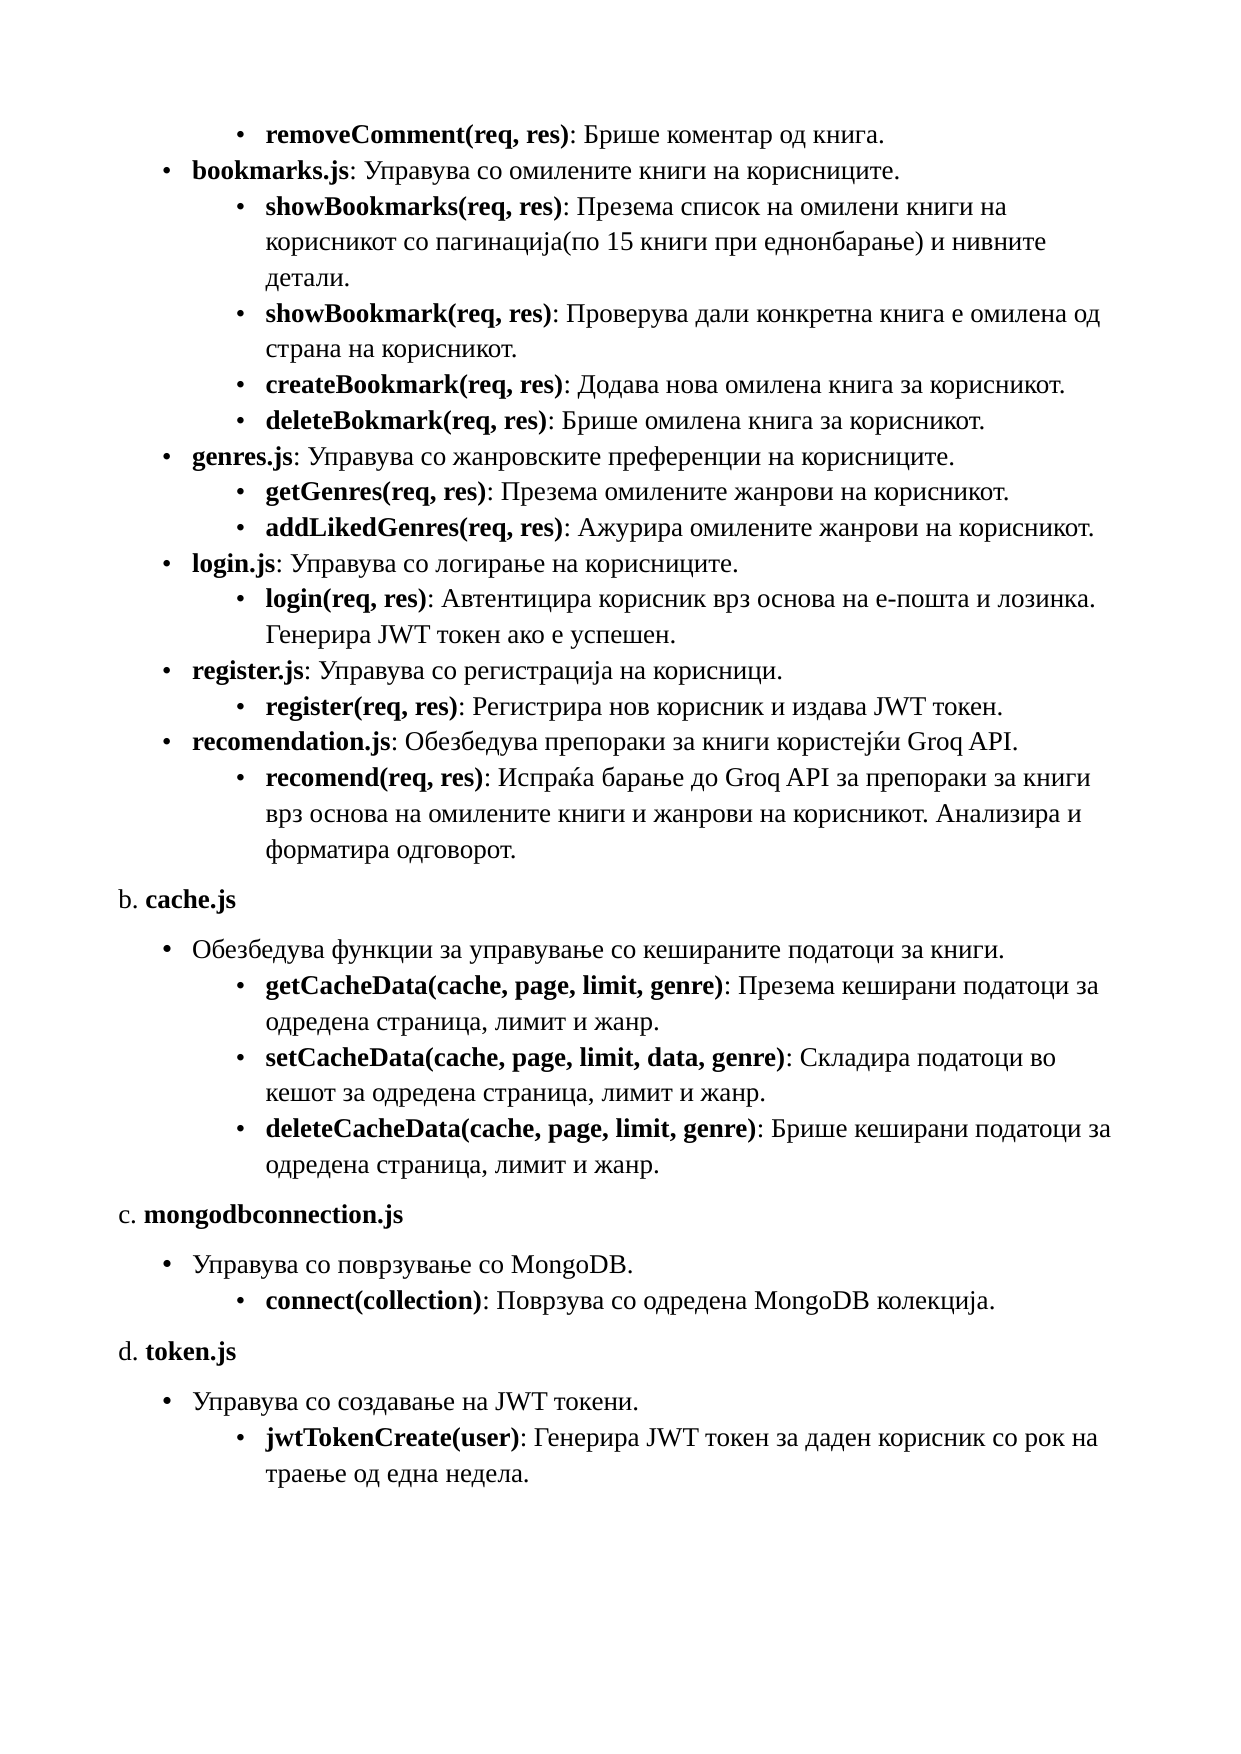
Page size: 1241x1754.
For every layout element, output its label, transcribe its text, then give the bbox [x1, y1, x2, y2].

list register.js: Управува со регистрација на корисници. [162, 654, 1122, 685]
text d. token.js [118, 1335, 1122, 1366]
list deleteCacheData(cache, page, limit, genre): Брише кеширани податоци за одредена страница, лимит и жанр. [236, 1112, 1122, 1179]
list Обезбедува функции за управување со кешираните податоци за книги. [162, 933, 1122, 964]
list recomend(req, res): Испраќа барање до Groq API за препораки за книги врз основа на омилените книги и жанрови на корисникот. Анализира и форматира одговорот. [236, 761, 1122, 864]
list deleteBokmark(req, res): Брише омилена книга за корисникот. [236, 404, 1122, 435]
text c. mongodbconnection.js [118, 1198, 1122, 1229]
list bookmarks.js: Управува со омилените книги на корисниците. [162, 154, 1122, 185]
list getCacheData(cache, page, limit, genre): Презема кеширани податоци за одредена страница, лимит и жанр. [236, 969, 1122, 1036]
list getGenres(req, res): Презема омилените жанрови на корисникот. [236, 475, 1122, 507]
list Управува со поврзување со MongoDB. [162, 1248, 1122, 1280]
list connect(collection): Поврзува со одредена MongoDB колекција. [236, 1284, 1122, 1316]
list register(req, res): Регистрира нов корисник и издава JWT токен. [236, 690, 1122, 721]
list Управува со создавање на JWT токени. [162, 1385, 1122, 1416]
list login.js: Управува со логирање на корисниците. [162, 547, 1122, 578]
list showBookmarks(req, res): Презема список на омилени книги на корисникот со пагинација(по 15 книги при еднонбарање) и нивните детали. [236, 189, 1122, 292]
text b. cache.js [118, 883, 1122, 914]
list showBookmark(req, res): Проверува дали конкретна книга е омилена од страна на корисникот. [236, 297, 1122, 364]
list createBookmark(req, res): Додава нова омилена книга за корисникот. [236, 368, 1122, 399]
list addLikedGenres(req, res): Ажурира омилените жанрови на корисникот. [236, 511, 1122, 542]
list genres.js: Управува со жанровските преференции на корисниците. [162, 440, 1122, 471]
list recomendation.js: Обезбедува препораки за книги користејќи Groq API. [162, 726, 1122, 757]
list removeComment(req, res): Брише коментар од книга. [236, 118, 1122, 149]
list setCacheData(cache, page, limit, data, genre): Складира податоци во кешот за одредена страница, лимит и жанр. [236, 1041, 1122, 1108]
list login(req, res): Автентицира корисник врз основа на е-пошта и лозинка. Генерира JWT токен ако е успешен. [236, 583, 1122, 649]
list jwtTokenCreate(user): Генерира JWT токен за даден корисник со рок на траење од една недела. [236, 1421, 1122, 1488]
